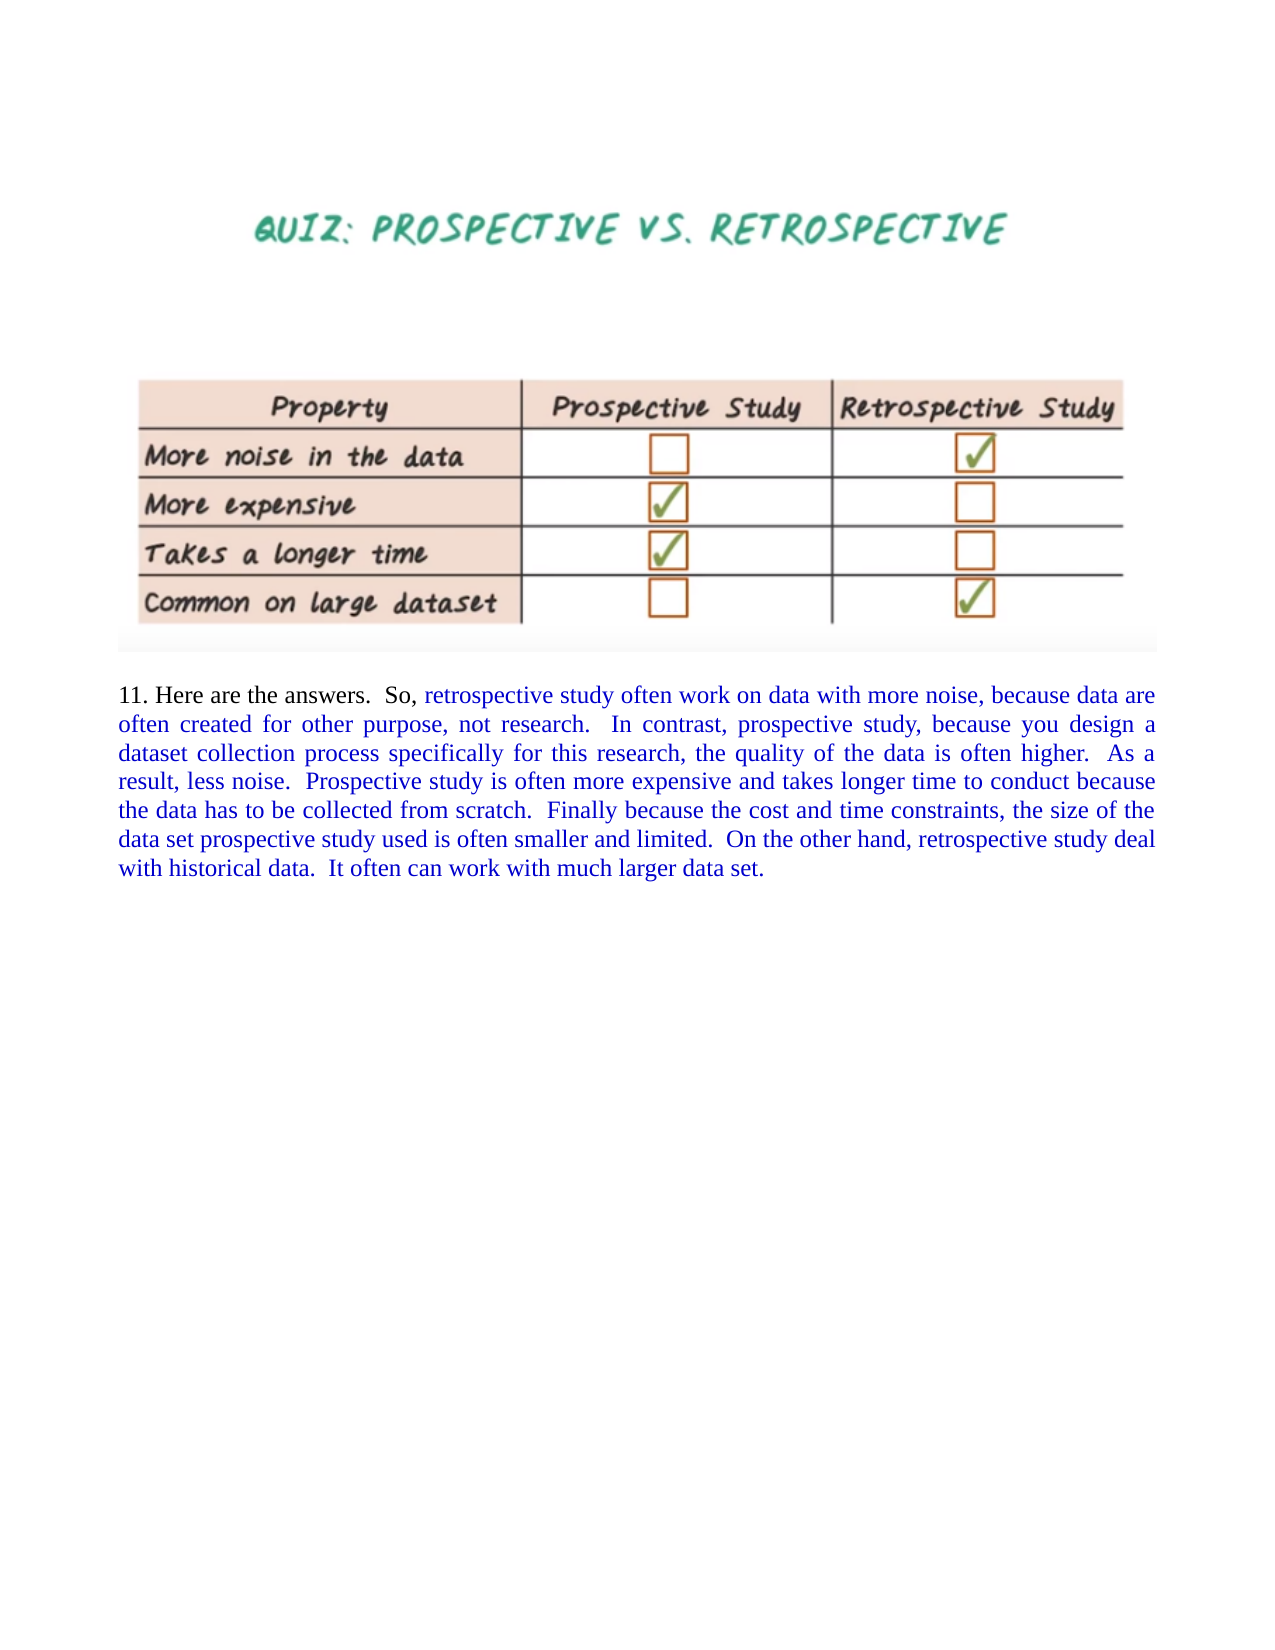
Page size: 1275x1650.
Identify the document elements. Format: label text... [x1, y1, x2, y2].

picture [118, 204, 1157, 652]
text 11. Here are the answers. So, retrospective study often work on data with more noise, because data are often created for other purpose, not research. In contrast, prospective study, because you design a dataset collection process specifically for this research, the quality of the data is often higher. As a result, less noise. Prospective study is often more expensive and takes longer time to conduct because the data has to be collected from scratch. Finally because the cost and time constraints, the size of the data set prospective study used is often smaller and limited. On the other hand, retrospective study deal with historical data. It often can work with much larger data set. [118, 680, 1157, 881]
